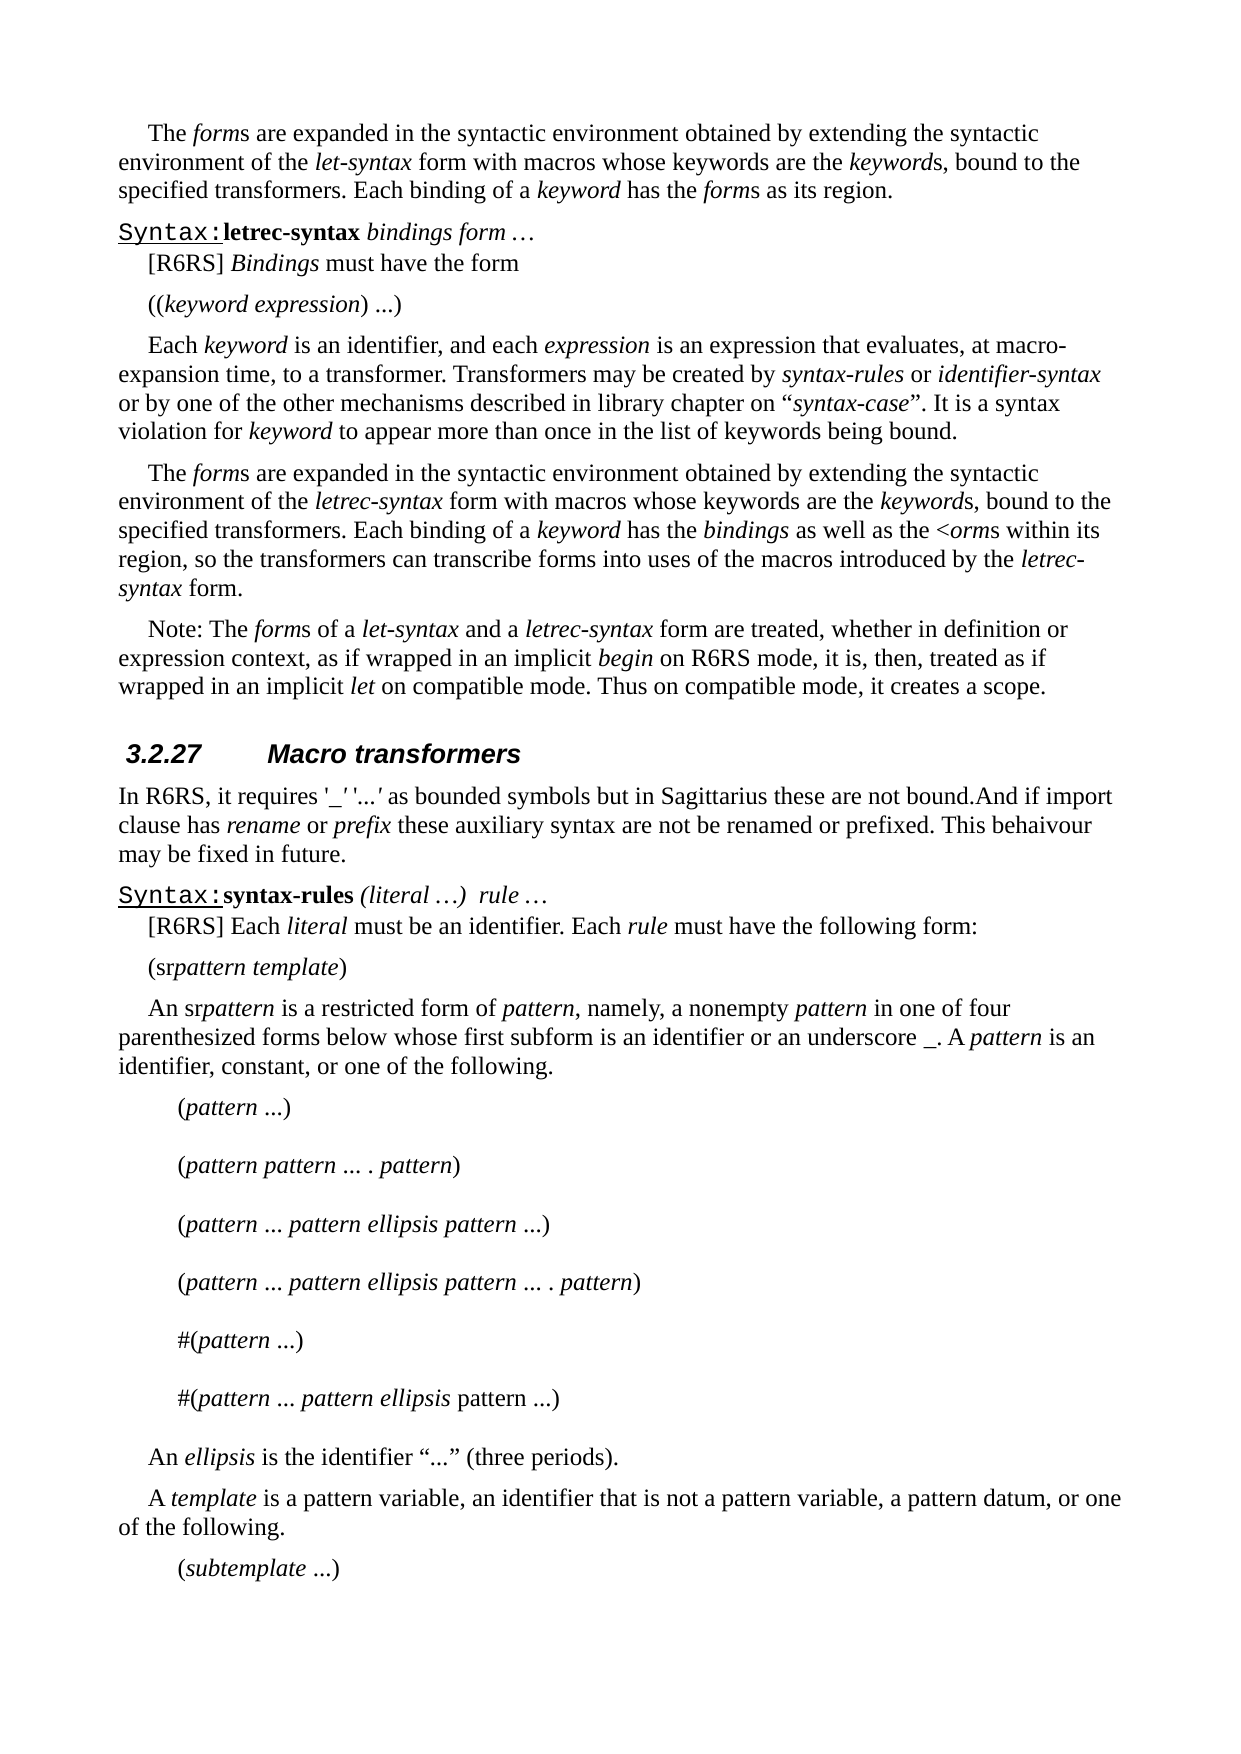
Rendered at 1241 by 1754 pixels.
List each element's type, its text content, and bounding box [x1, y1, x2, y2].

text The forms are expanded in the syntactic environment obtained by extending the syntactic environment of the let-syntax form with macros whose keywords are the keywords, bound to the specified transformers. Each binding of a keyword has the forms as its region. [118, 118, 1122, 204]
text (pattern ... pattern ellipsis pattern ... . pattern) [177, 1267, 1063, 1296]
text (pattern ...) [177, 1092, 1063, 1121]
text The forms are expanded in the syntactic environment obtained by extending the syntactic environment of the letrec-syntax form with macros whose keywords are the keywords, bound to the specified transformers. Each binding of a keyword has the bindings as well as the <orms within its region, so the transformers can transcribe forms into uses of the macros introduced by the letrec-syntax form. [118, 458, 1122, 601]
text (pattern pattern ... . pattern) [177, 1151, 1063, 1179]
text An ellipsis is the identifier “...” (three periods). [118, 1442, 1122, 1470]
text (pattern ... pattern ellipsis pattern ...) [177, 1209, 1063, 1237]
text (subtemplate ...) [177, 1553, 1063, 1582]
text Note: The forms of a let-syntax and a letrec-syntax form are treated, whether in definition or expression context, as if wrapped in an implicit begin on R6RS mode, it is, then, treated as if wrapped in an implicit let on compatible mode. Thus on compatible mode, it creates a scope. [118, 614, 1122, 700]
text In R6RS, it requires '_' '...' as bounded symbols but in Sagittarius these are not bound.And if import clause has rename or prefix these auxiliary syntax are not be renamed or prefixed. This behaivour may be fixed in future. [118, 781, 1122, 868]
text [R6RS] Bindings must have the form [118, 248, 1122, 276]
text Syntax:letrec-syntax bindings form … [118, 217, 1122, 248]
text ((keyword expression) ...) [118, 289, 1122, 318]
text [R6RS] Each literal must be an identifier. Each rule must have the following form: [118, 911, 1122, 940]
text A template is a pattern variable, an identifier that is not a pattern variable, a pattern datum, or one of the following. [118, 1483, 1122, 1540]
text #(pattern ... pattern ellipsis pattern ...) [177, 1383, 1063, 1412]
text Each keyword is an identifier, and each expression is an expression that evaluates, at macro-expansion time, to a transformer. Transformers may be created by syntax-rules or identifier-syntax or by one of the other mechanisms described in library chapter on “syntax-case”. It is a syntax violation for keyword to appear more than once in the list of keywords being bound. [118, 330, 1122, 445]
subtitle Macro transformers [118, 738, 1122, 769]
text An srpattern is a restricted form of pattern, namely, a nonempty pattern in one of four parenthesized forms below whose first subform is an identifier or an underscore _. A pattern is an identifier, constant, or one of the following. [118, 993, 1122, 1080]
text #(pattern ...) [177, 1325, 1063, 1354]
text Syntax:syntax-rules (literal …) rule … [118, 880, 1122, 911]
text (srpattern template) [118, 952, 1122, 981]
